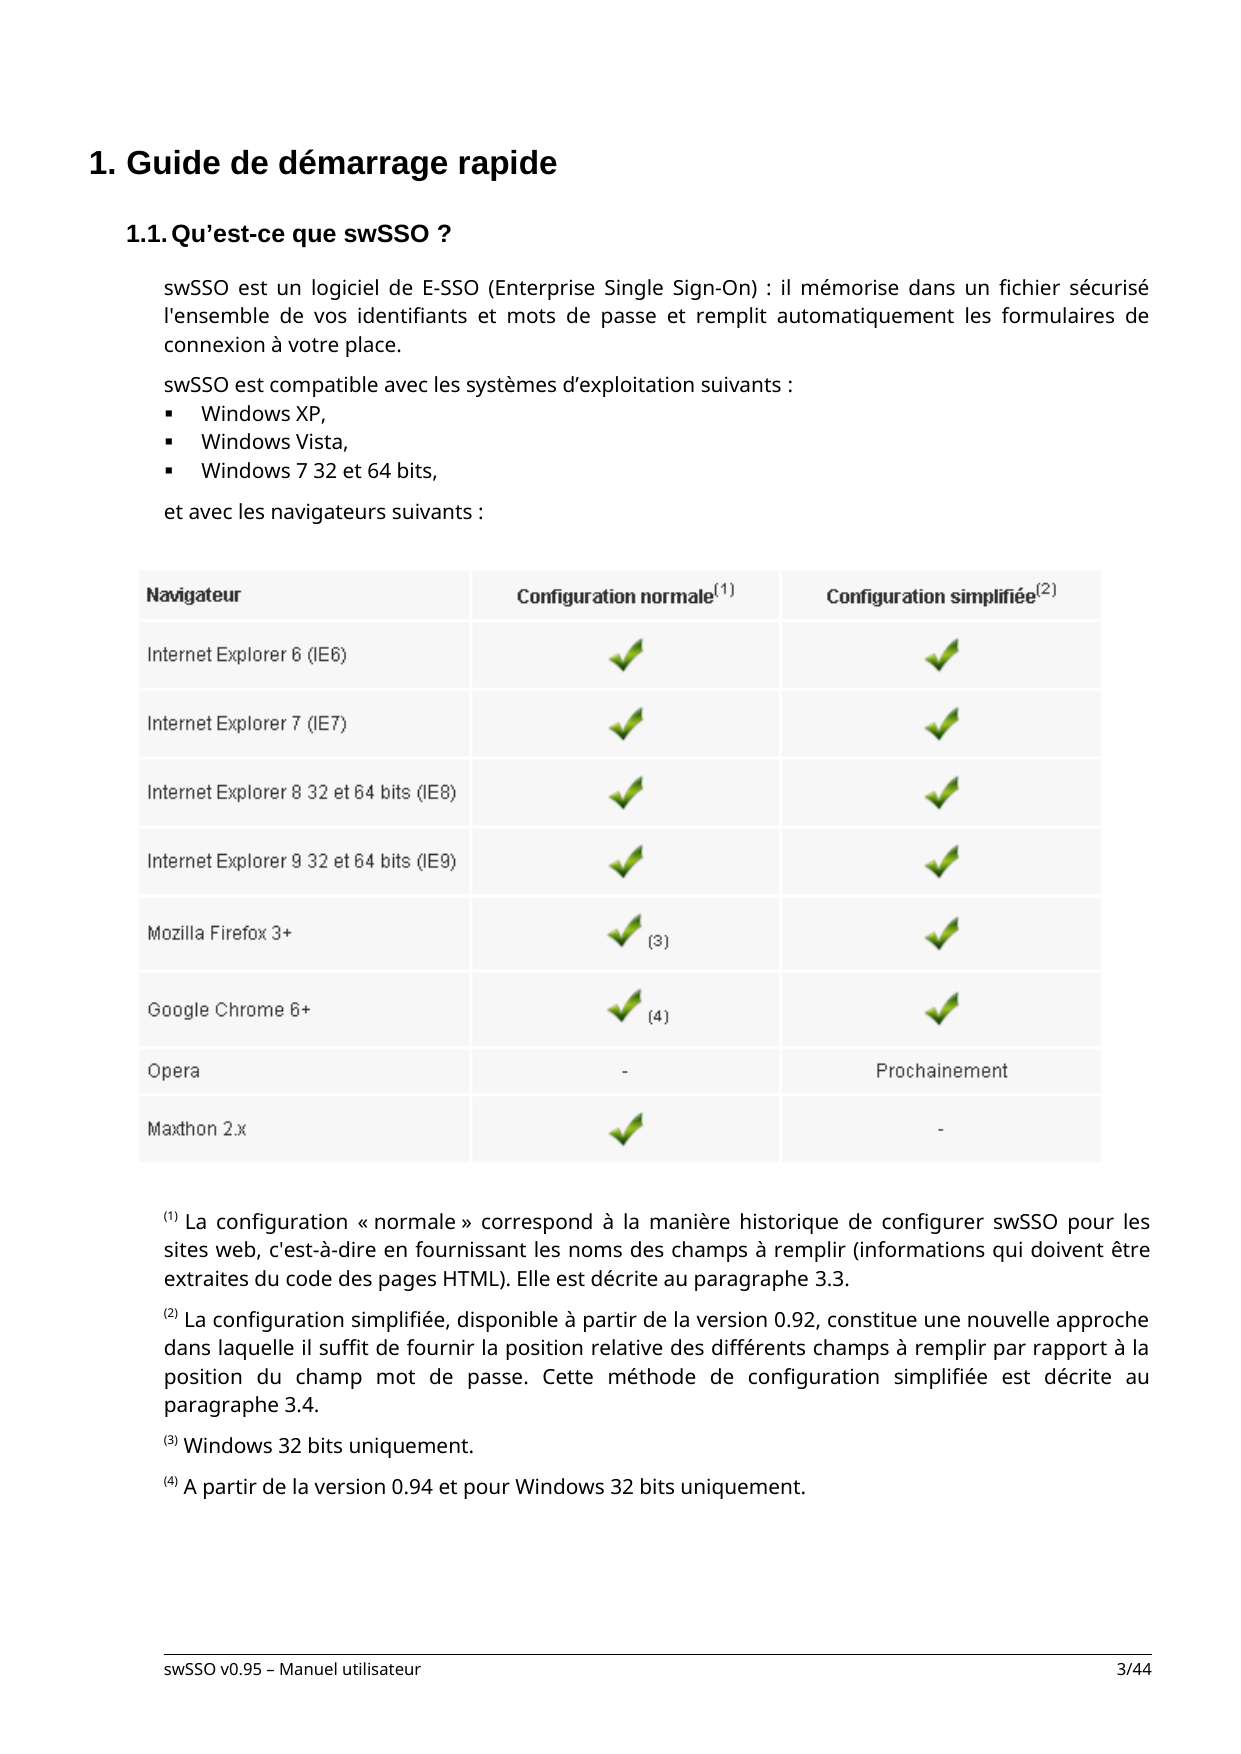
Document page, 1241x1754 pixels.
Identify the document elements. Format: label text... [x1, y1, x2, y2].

text (3) Windows 32 bits uniquement. [164, 1431, 1152, 1460]
text et avec les navigateurs suivants : [164, 497, 1152, 525]
text (4) A partir de la version 0.94 et pour Windows 32 bits uniquement. [164, 1472, 1152, 1501]
subtitle Guide de démarrage rapide [89, 143, 1152, 182]
text swSSO est compatible avec les systèmes d’exploitation suivants : [164, 371, 1152, 399]
text swSSO est un logiciel de E-SSO (Enterprise Single Sign-On) : il mémorise dans un fichier sécurisé l'ensemble de vos identifiants et mots de passe et remplit automatiquement les formulaires de connexion à votre place. [164, 273, 1152, 358]
text (2) La configuration simplifiée, disponible à partir de la version 0.92, constitue une nouvelle approche dans laquelle il suffit de fournir la position relative des différents champs à remplir par rapport à la position du champ mot de passe. Cette méthode de configuration simplifiée est décrite au paragraphe 3.4. [164, 1305, 1152, 1419]
subtitle Qu’est-ce que swSSO ? [126, 219, 1152, 248]
text (1) La configuration « normale » correspond à la manière historique de configurer swSSO pour les sites web, c'est-à-dire en fournissant les noms des champs à remplir (informations qui doivent être extraites du code des pages HTML). Elle est décrite au paragraphe 3.3. [164, 1207, 1152, 1292]
list Windows 7 32 et 64 bits, [164, 456, 1152, 484]
list Windows Vista, [164, 427, 1152, 456]
picture [135, 566, 1106, 1167]
list Windows XP, [164, 399, 1152, 427]
